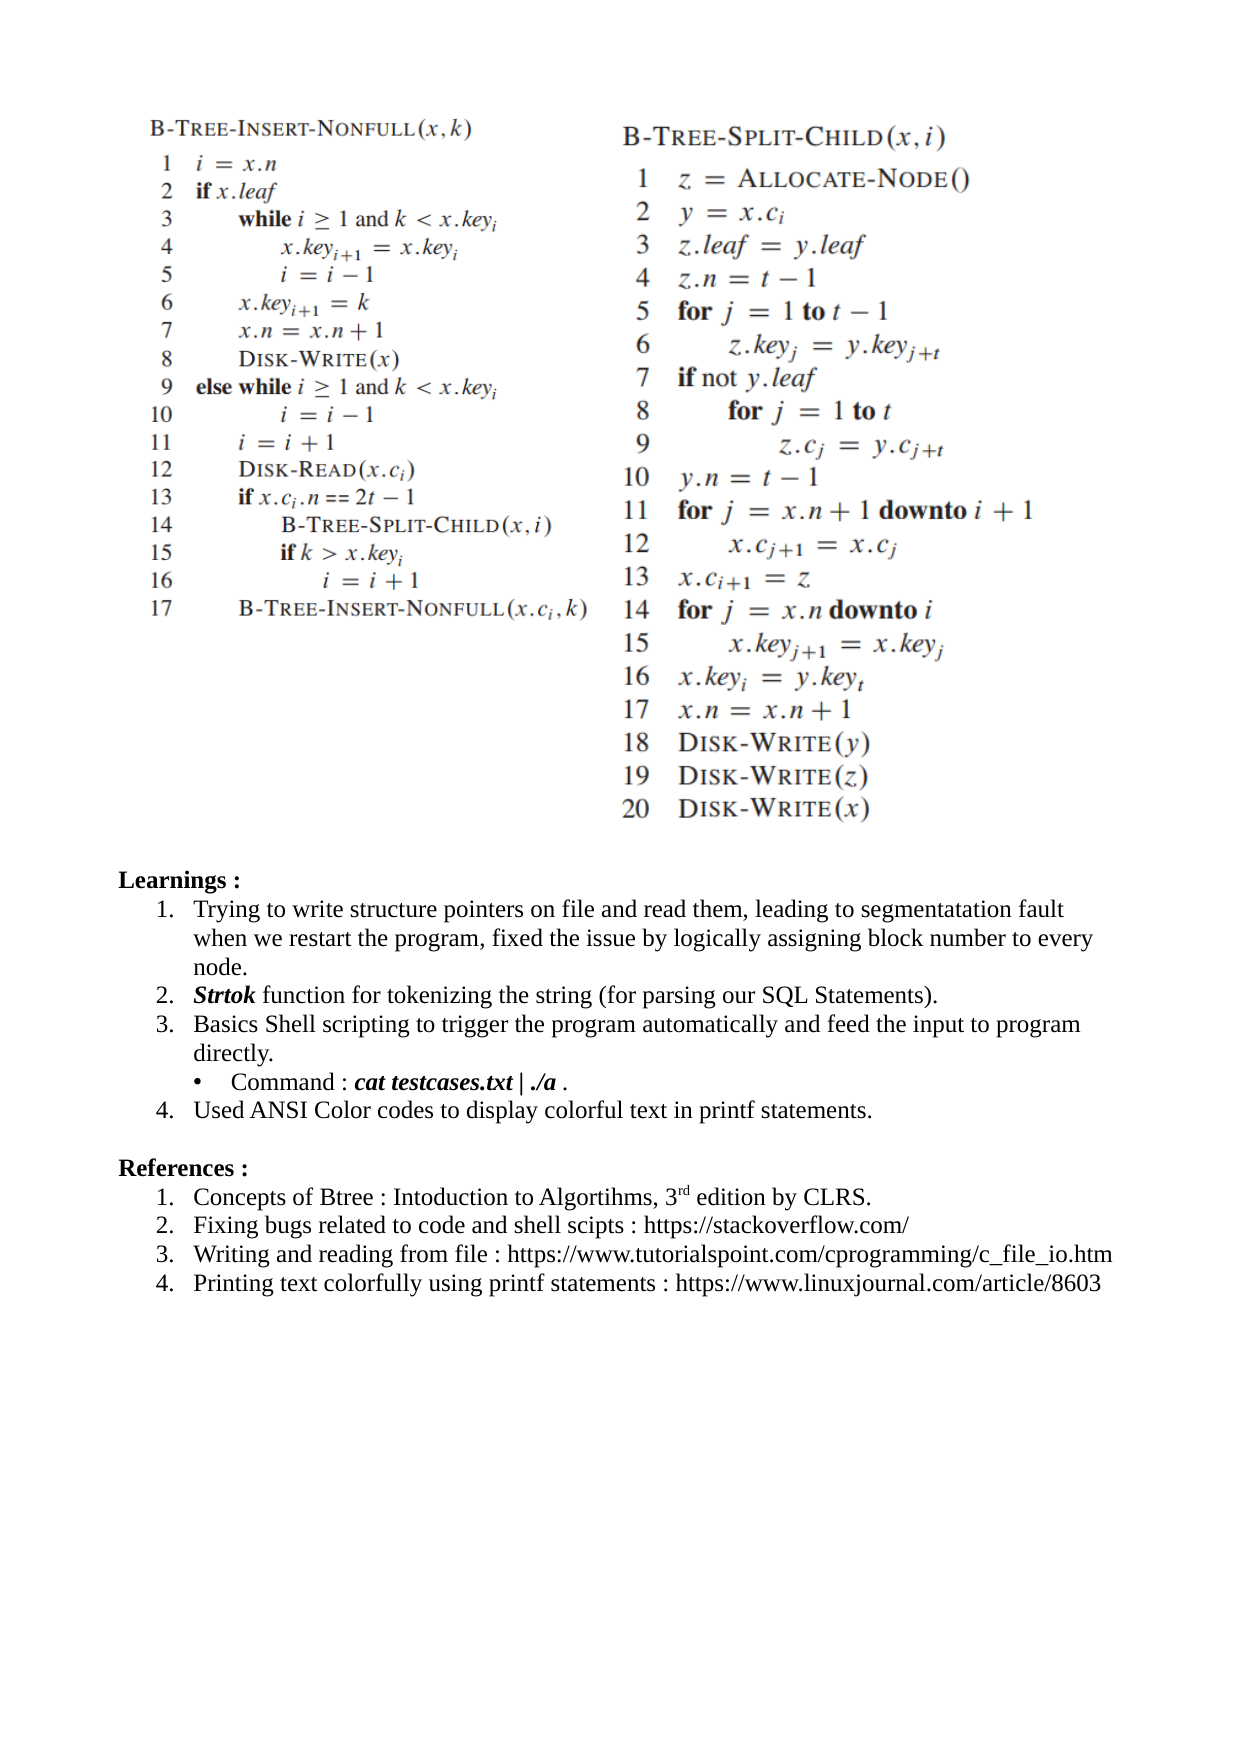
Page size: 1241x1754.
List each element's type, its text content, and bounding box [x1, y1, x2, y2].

list Trying to write structure pointers on file and read them, leading to segmentatation fault when we restart the program, fixed the issue by logically assigning block number to every node. [156, 894, 1122, 981]
text Learnings : [118, 866, 1122, 894]
list Printing text colorfully using printf statements : https://www.linuxjournal.com/article/8603 [156, 1268, 1122, 1297]
list Concepts of Btree : Intoduction to Algortihms, 3rd edition by CLRS. [156, 1182, 1122, 1211]
picture [144, 114, 607, 629]
list Writing and reading from file : https://www.tutorialspoint.com/cprogramming/c_file_io.htm [156, 1239, 1122, 1268]
list Fixing bugs related to code and shell scipts : https://stackoverflow.com/ [156, 1211, 1122, 1239]
list Basics Shell scripting to trigger the program automatically and feed the input to program directly. [156, 1009, 1122, 1067]
picture [612, 122, 1090, 835]
text References : [118, 1153, 1122, 1182]
list Strtok function for tokenizing the string (for parsing our SQL Statements). [156, 981, 1122, 1009]
list Used ANSI Color codes to display colorful text in printf statements. [156, 1096, 1122, 1124]
list Command : cat testcases.txt | ./a . [193, 1067, 1122, 1096]
